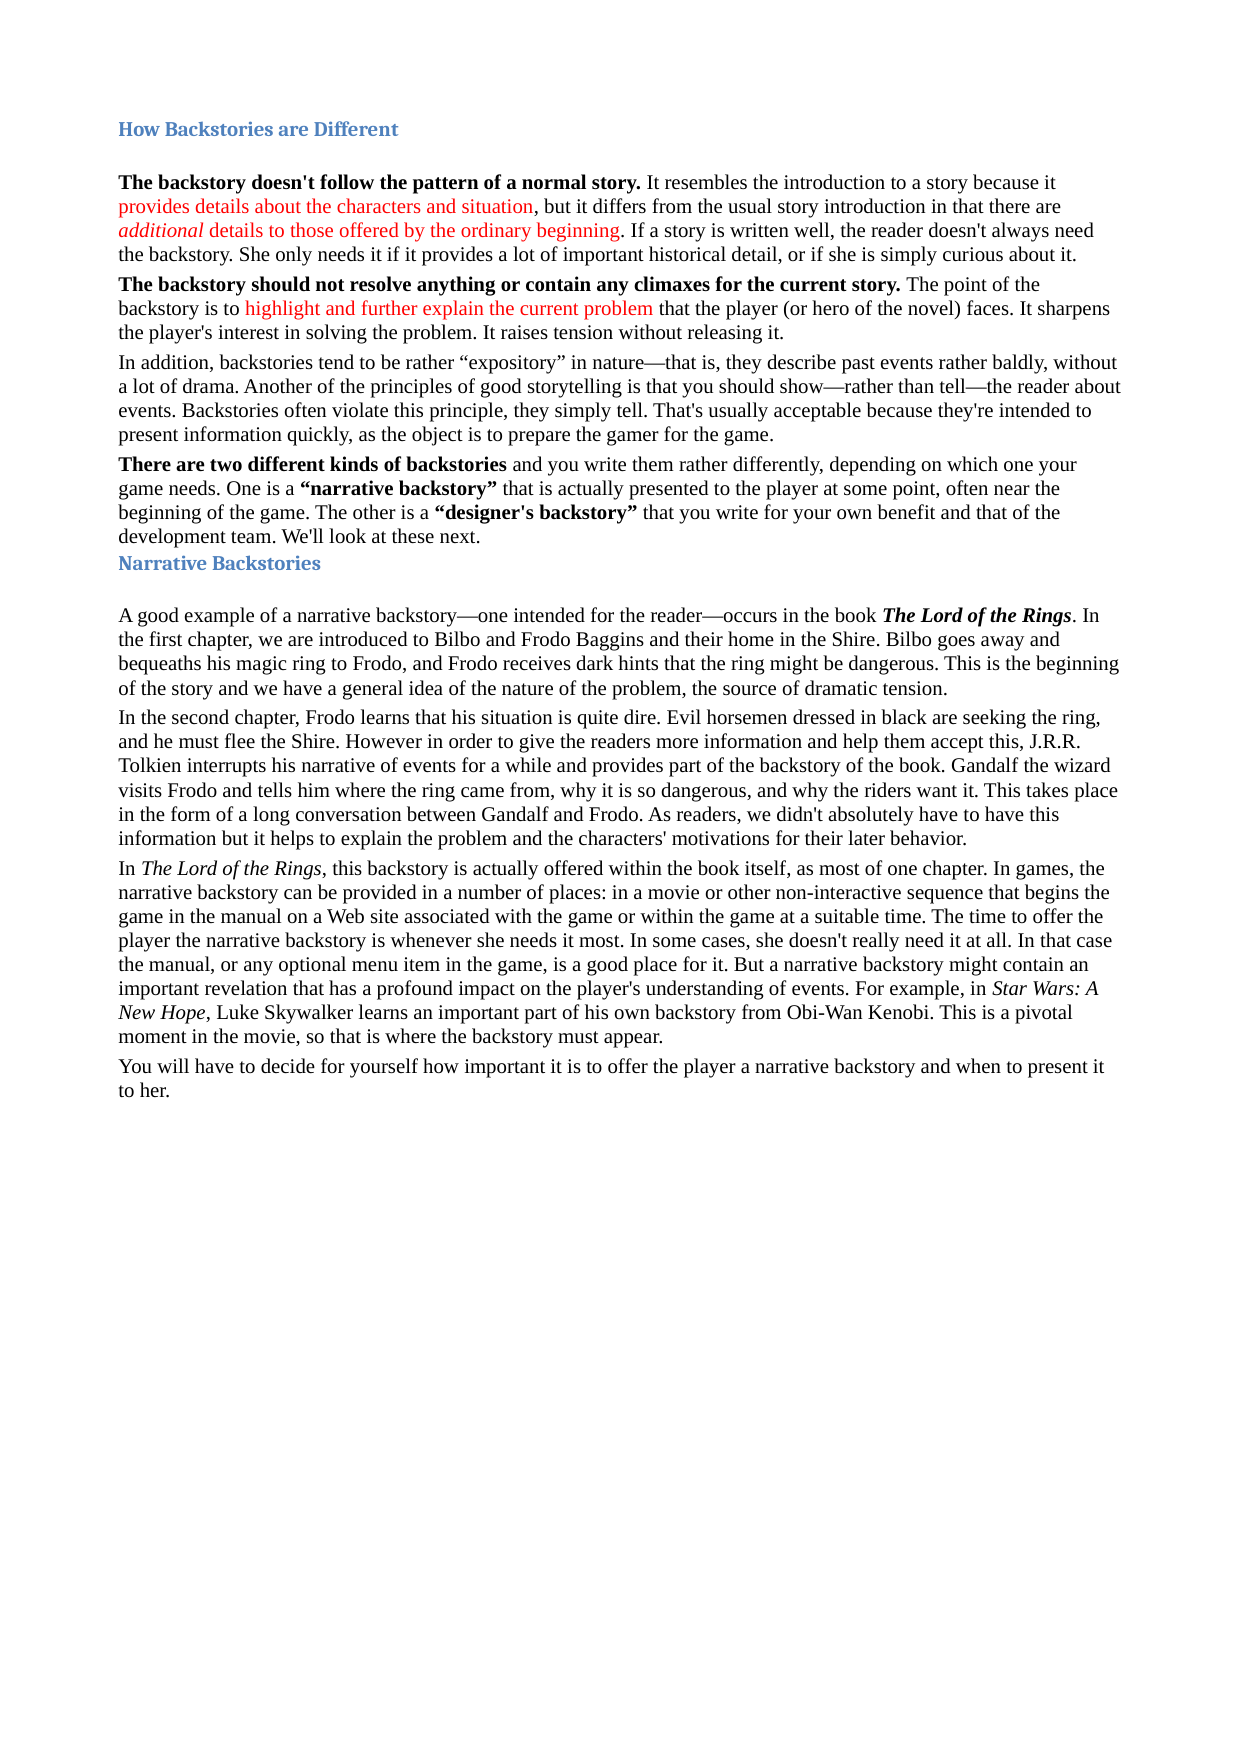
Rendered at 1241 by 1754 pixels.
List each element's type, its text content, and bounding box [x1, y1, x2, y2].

subtitle Narrative Backstories [118, 551, 1122, 575]
text There are two different kinds of backstories and you write them rather differently, depending on which one your game needs. One is a “narrative backstory” that is actually presented to the player at some point, often near the beginning of the game. The other is a “designer's backstory” that you write for your own benefit and that of the development team. We'll look at these next. [118, 452, 1122, 548]
text In The Lord of the Rings, this backstory is actually offered within the book itself, as most of one chapter. In games, the narrative backstory can be provided in a number of places: in a movie or other non-interactive sequence that begins the game in the manual on a Web site associated with the game or within the game at a suitable time. The time to offer the player the narrative backstory is whenever she needs it most. In some cases, she doesn't really need it at all. In that case the manual, or any optional menu item in the game, is a good place for it. But a narrative backstory might contain an important revelation that has a profound impact on the player's understanding of events. For example, in Star Wars: A New Hope, Luke Skywalker learns an important part of his own backstory from Obi-Wan Kenobi. This is a pivotal moment in the movie, so that is where the backstory must appear. [118, 856, 1122, 1048]
subtitle How Backstories are Different [118, 118, 1122, 142]
text The backstory should not resolve anything or contain any climaxes for the current story. The point of the backstory is to highlight and further explain the current problem that the player (or hero of the novel) faces. It sharpens the player's interest in solving the problem. It raises tension without releasing it. [118, 272, 1122, 344]
text In addition, backstories tend to be rather “expository” in nature—that is, they describe past events rather baldly, without a lot of drama. Another of the principles of good storytelling is that you should show—rather than tell—the reader about events. Backstories often violate this principle, they simply tell. That's usually acceptable because they're intended to present information quickly, as the object is to prepare the gamer for the game. [118, 350, 1122, 446]
text You will have to decide for yourself how important it is to offer the player a narrative backstory and when to present it to her. [118, 1054, 1122, 1102]
text In the second chapter, Frodo learns that his situation is quite dire. Evil horsemen dressed in black are seeking the ring, and he must flee the Shire. However in order to give the readers more information and help them accept this, J.R.R. Tolkien interrupts his narrative of events for a while and provides part of the backstory of the book. Gandalf the wizard visits Frodo and tells him where the ring came from, why it is so dangerous, and why the riders want it. This takes place in the form of a long conversation between Gandalf and Frodo. As readers, we didn't absolutely have to have this information but it helps to explain the problem and the characters' motivations for their later behavior. [118, 705, 1122, 850]
text The backstory doesn't follow the pattern of a normal story. It resembles the introduction to a story because it provides details about the characters and situation, but it differs from the usual story introduction in that there are additional details to those offered by the ordinary beginning. If a story is written well, the reader doesn't always need the backstory. She only needs it if it provides a lot of important historical detail, or if she is simply curious about it. [118, 170, 1122, 266]
text A good example of a narrative backstory—one intended for the reader—occurs in the book The Lord of the Rings. In the first chapter, we are introduced to Bilbo and Frodo Baggins and their home in the Shire. Bilbo goes away and bequeaths his magic ring to Frodo, and Frodo receives dark hints that the ring might be dangerous. This is the beginning of the story and we have a general idea of the nature of the problem, the source of dramatic tension. [118, 603, 1122, 699]
